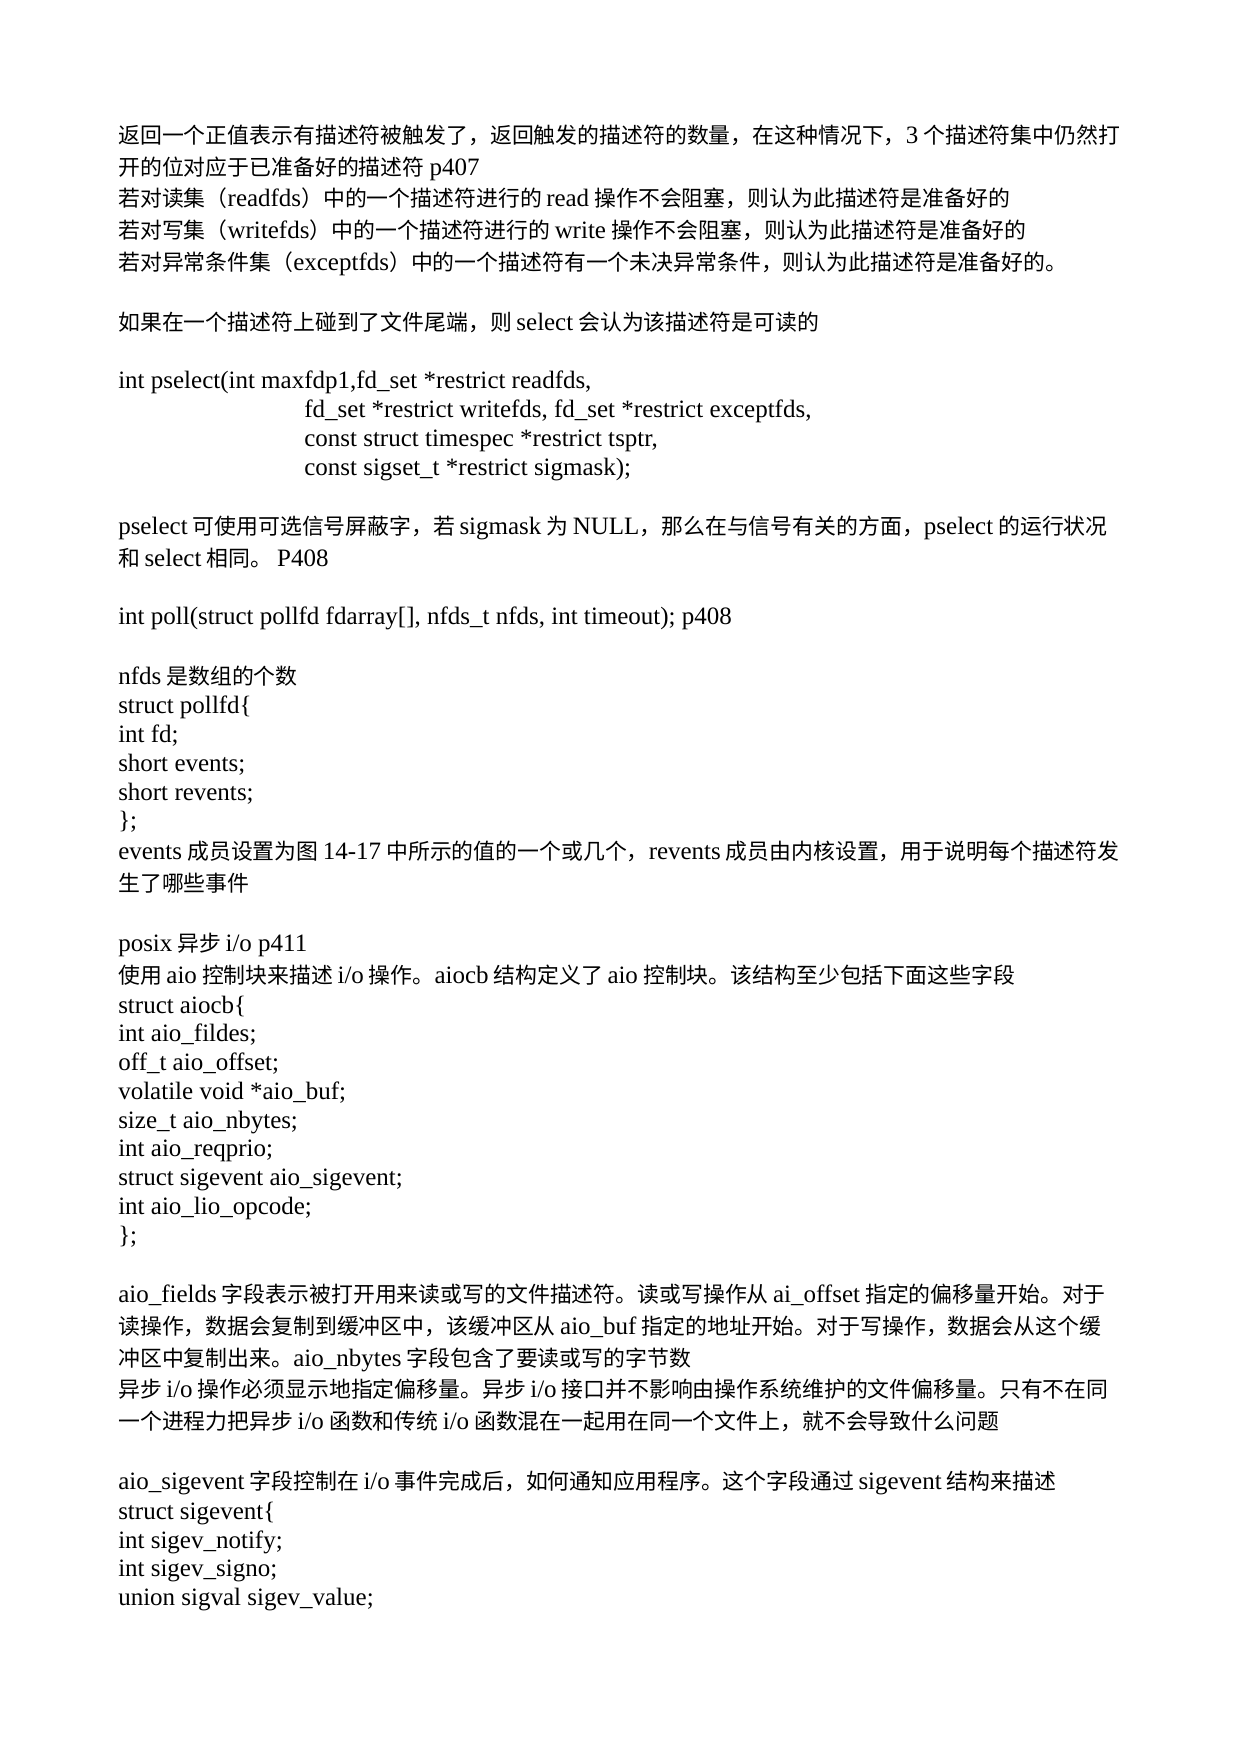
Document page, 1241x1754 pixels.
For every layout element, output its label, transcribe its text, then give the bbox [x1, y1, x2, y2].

text nfds是数组的个数 [118, 659, 1122, 691]
text int sigev_notify; [118, 1525, 1122, 1553]
text 若对异常条件集（exceptfds）中的一个描述符有一个未决异常条件，则认为此描述符是准备好的。 [118, 245, 1122, 276]
text pselect可使用可选信号屏蔽字，若sigmask为NULL，那么在与信号有关的方面，pselect的运行状况和select相同。 P408 [118, 509, 1122, 573]
text }; [118, 806, 1122, 834]
text fd_set *restrict writefds, fd_set *restrict exceptfds, [118, 394, 1122, 423]
text }; [118, 1220, 1122, 1248]
text 异步i/o操作必须显示地指定偏移量。异步i/o接口并不影响由操作系统维护的文件偏移量。只有不在同一个进程力把异步i/o函数和传统i/o函数混在一起用在同一个文件上，就不会导致什么问题 [118, 1372, 1122, 1436]
text int aio_fildes; [118, 1018, 1122, 1047]
text short revents; [118, 777, 1122, 806]
text 返回一个正值表示有描述符被触发了，返回触发的描述符的数量，在这种情况下，3个描述符集中仍然打开的位对应于已准备好的描述符 p407 [118, 118, 1122, 181]
text aio_fields字段表示被打开用来读或写的文件描述符。读或写操作从ai_offset指定的偏移量开始。对于读操作，数据会复制到缓冲区中，该缓冲区从aio_buf指定的地址开始。对于写操作，数据会从这个缓冲区中复制出来。aio_nbytes字段包含了要读或写的字节数 [118, 1277, 1122, 1372]
text volatile void *aio_buf; [118, 1076, 1122, 1105]
text 如果在一个描述符上碰到了文件尾端，则select会认为该描述符是可读的 [118, 305, 1122, 337]
text union sigval sigev_value; [118, 1582, 1122, 1611]
text int sigev_signo; [118, 1553, 1122, 1582]
text int aio_lio_opcode; [118, 1191, 1122, 1220]
text struct aiocb{ [118, 990, 1122, 1018]
text off_t aio_offset; [118, 1047, 1122, 1076]
text events成员设置为图14-17中所示的值的一个或几个，revents成员由内核设置，用于说明每个描述符发生了哪些事件 [118, 834, 1122, 898]
text posix异步i/o p411 [118, 926, 1122, 958]
text size_t aio_nbytes; [118, 1105, 1122, 1133]
text int poll(struct pollfd fdarray[], nfds_t nfds, int timeout); p408 [118, 601, 1122, 630]
text int fd; [118, 719, 1122, 748]
text int aio_reqprio; [118, 1133, 1122, 1162]
text const struct timespec *restrict tsptr, [118, 423, 1122, 452]
text aio_sigevent字段控制在i/o事件完成后，如何通知应用程序。这个字段通过sigevent结构来描述 [118, 1464, 1122, 1496]
text 使用aio控制块来描述i/o操作。aiocb结构定义了aio控制块。该结构至少包括下面这些字段 [118, 958, 1122, 990]
text 若对读集（readfds）中的一个描述符进行的read操作不会阻塞，则认为此描述符是准备好的 [118, 181, 1122, 213]
text struct pollfd{ [118, 691, 1122, 719]
text const sigset_t *restrict sigmask); [118, 452, 1122, 481]
text int pselect(int maxfdp1,fd_set *restrict readfds, [118, 366, 1122, 394]
text short events; [118, 748, 1122, 777]
text struct sigevent{ [118, 1496, 1122, 1525]
text 若对写集（writefds）中的一个描述符进行的write操作不会阻塞，则认为此描述符是准备好的 [118, 213, 1122, 245]
text struct sigevent aio_sigevent; [118, 1162, 1122, 1191]
